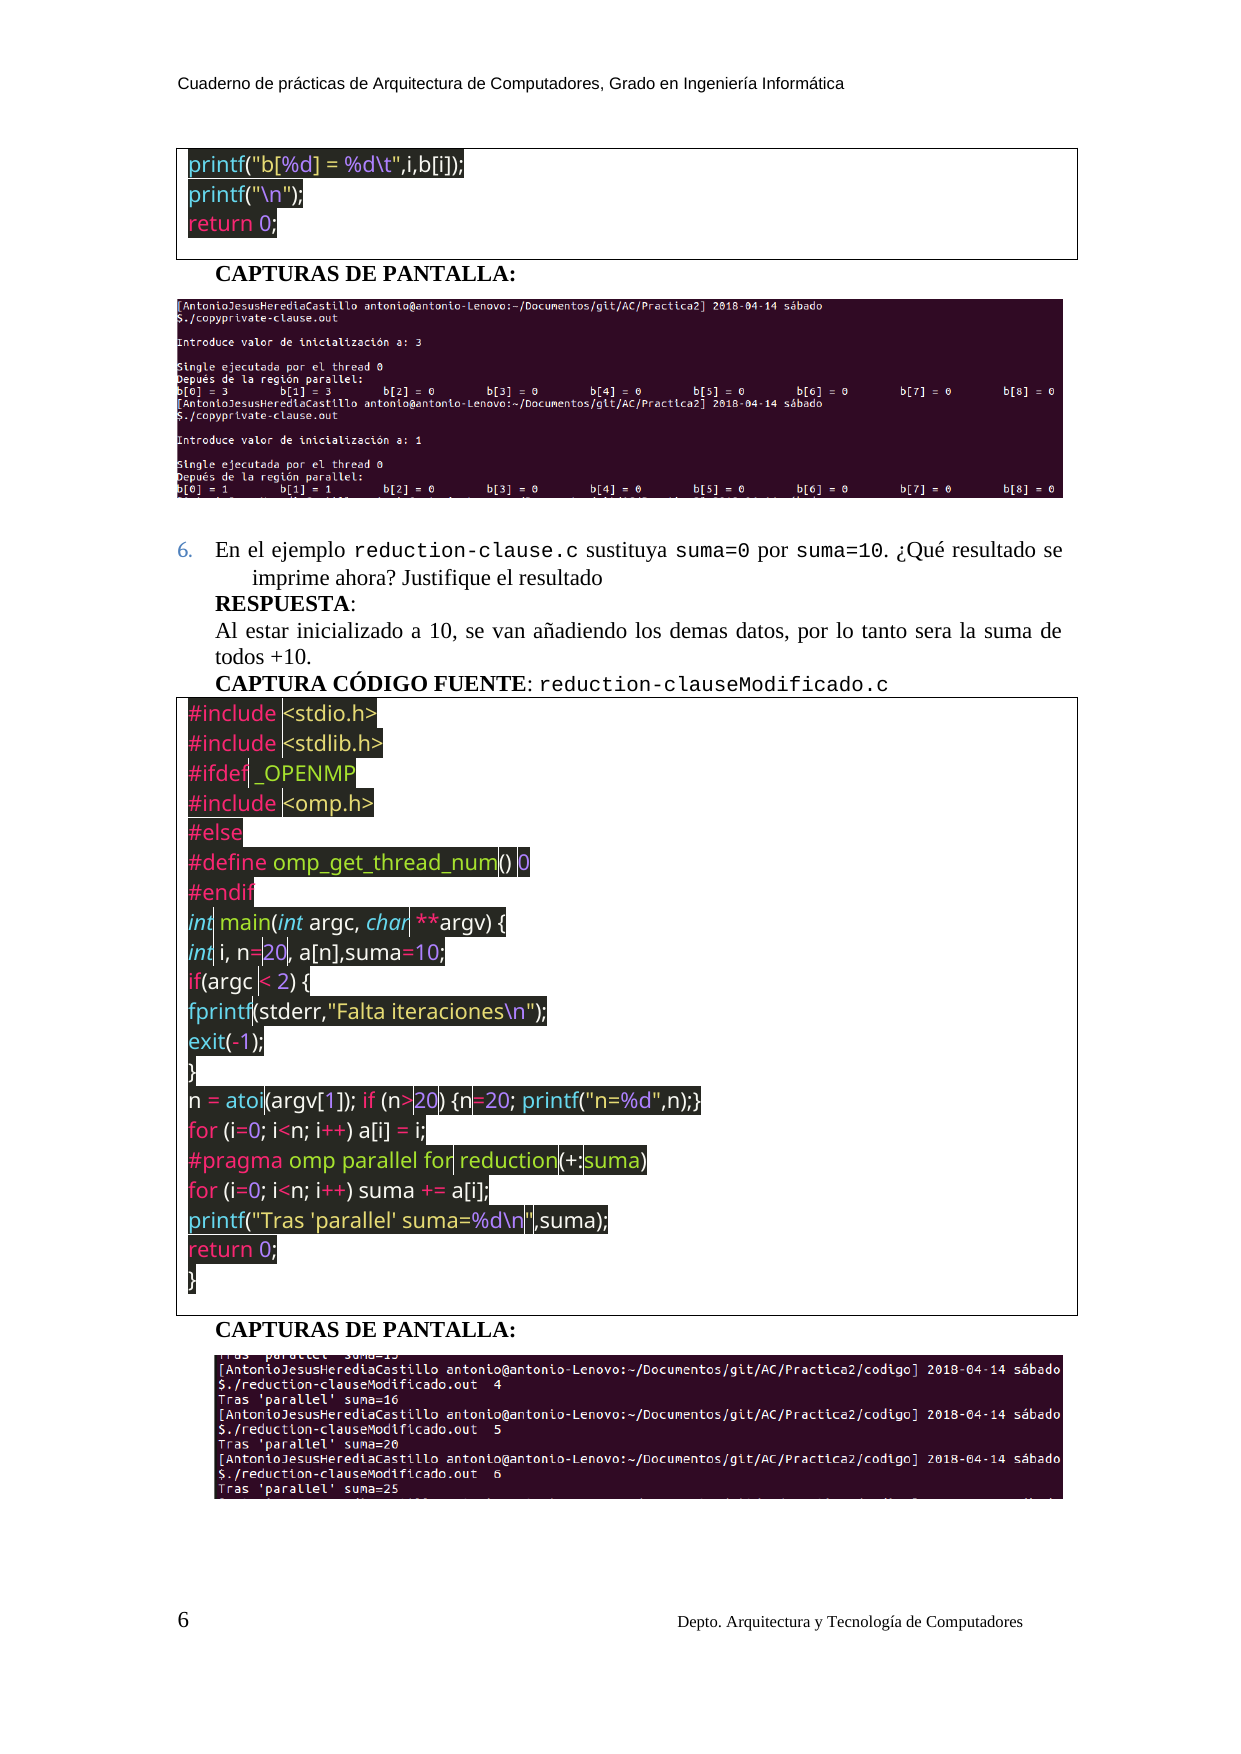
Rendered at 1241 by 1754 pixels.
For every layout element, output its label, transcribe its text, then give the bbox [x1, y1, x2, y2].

picture [177, 299, 1063, 498]
list En el ejemplo reduction-clause.c sustituya suma=0 por suma=10. ¿Qué resultado se imprime ahora? Justifique el resultado [177, 537, 1063, 591]
text CAPTURA CÓDIGO FUENTE: reduction-clauseModificado.c [215, 669, 1063, 697]
text Al estar inicializado a 10, se van añadiendo los demas datos, por lo tanto sera la suma de todos +10. [215, 617, 1063, 669]
text CAPTURAS DE PANTALLA: [215, 1316, 1063, 1343]
table_header printf("b[%d] = %d\t",i,b[i]); printf("\n"); return 0; [177, 149, 1077, 259]
text CAPTURAS DE PANTALLA: [215, 260, 1063, 287]
table_header #include <stdio.h> #include <stdlib.h> #ifdef _OPENMP #include <omp.h> #else #define omp_get_thread_num() 0 #endif int main(int argc, char **argv) { int i, n=20, a[n],suma=10; if(argc < 2) { fprintf(stderr,"Falta iteraciones\n"); exit(-1); } n = atoi(argv[1]); if (n>20) {n=20; printf("n=%d",n);} for (i=0; i<n; i++) a[i] = i; #pragma omp parallel for reduction(+:suma) for (i=0; i<n; i++) suma += a[i]; printf("Tras 'parallel' suma=%d\n",suma); return 0; } [177, 698, 1077, 1315]
text RESPUESTA: [215, 591, 1063, 617]
picture [214, 1355, 1063, 1499]
